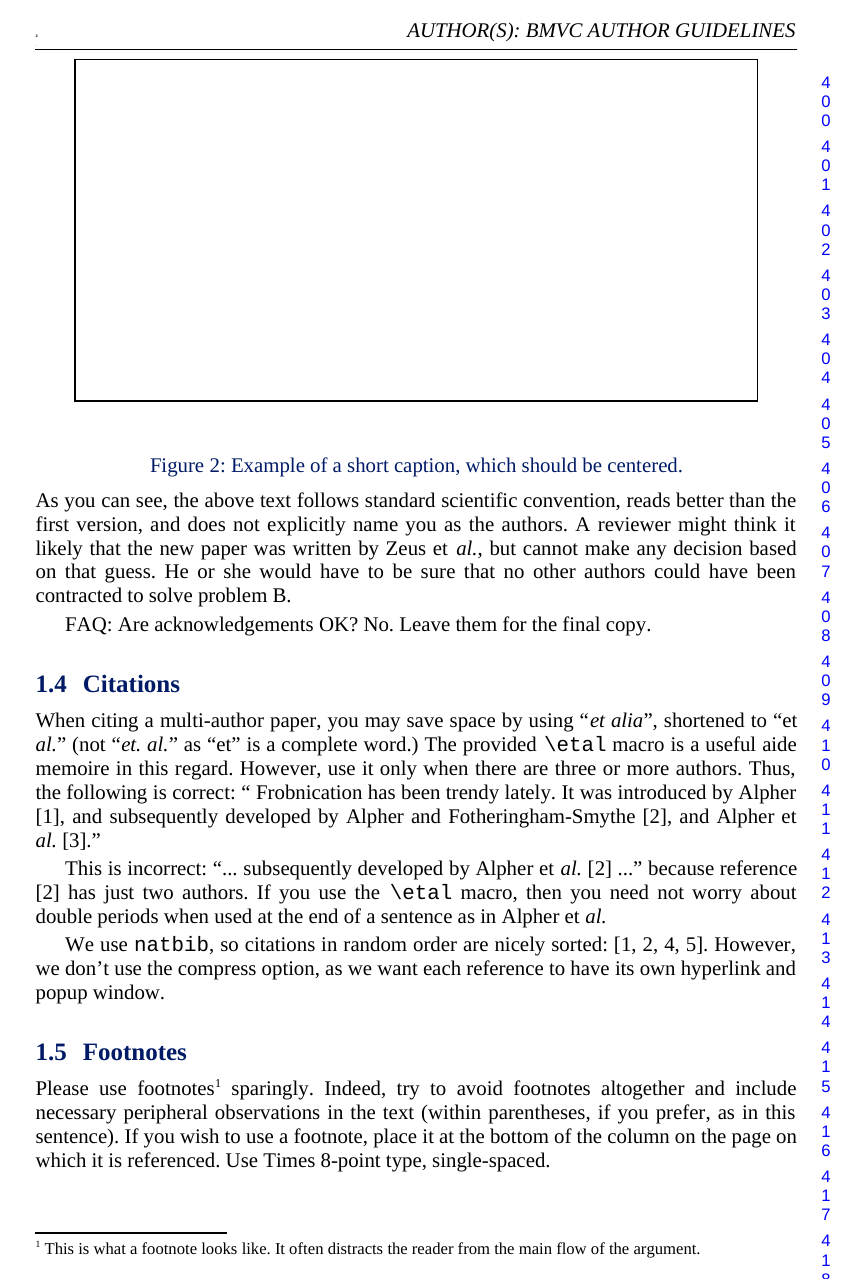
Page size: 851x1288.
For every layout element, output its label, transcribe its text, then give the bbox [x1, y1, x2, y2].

text This is incorrect: “... subsequently developed by Alpher et al. [2] ...” because reference [2] has just two authors. If you use the \etal macro, then you need not worry about double periods when used at the end of a sentence as in Alpher et al. [35, 856, 797, 928]
text When citing a multi-author paper, you may save space by using “et alia”, shortened to “et al.” (not “et. al.” as “et” is a complete word.) The provided \etal macro is a useful aide memoire in this regard. However, use it only when there are three or more authors. Thus, the following is correct: “ Frobnication has been trendy lately. It was introduced by Alpher [1], and subsequently developed by Alpher and Fotheringham-Smythe [2], and Alpher et al. [3].” [35, 708, 797, 852]
text As you can see, the above text follows standard scientific convention, reads better than the first version, and does not explicitly name you as the authors. A reviewer might think it likely that the new paper was written by Zeus et al., but cannot make any decision based on that guess. He or she would have to be sure that no other authors could have been contracted to solve problem B. [35, 488, 797, 608]
list Footnotes [35, 1037, 797, 1066]
text We use natbib, so citations in random order are nicely sorted: [1, 2, 4, 5]. However, we don’t use the compress option, as we want each reference to have its own hyperlink and popup window. [35, 932, 797, 1004]
text Please use footnotes sparingly. Indeed, try to avoid footnotes altogether and include necessary peripheral observations in the text (within parentheses, if you prefer, as in this sentence). If you wish to use a footnote, place it at the bottom of the column on the page on which it is referenced. Use Times 8-point type, single-spaced. [35, 1077, 797, 1172]
text This is what a footnote looks like. It often distracts the reader from the main flow of the argument. [35, 1239, 797, 1258]
text Figure 2: Example of a short caption, which should be centered. [35, 453, 797, 477]
text FAQ: Are acknowledgements OK? No. Leave them for the final copy. [35, 612, 797, 636]
list Citations [35, 669, 797, 698]
